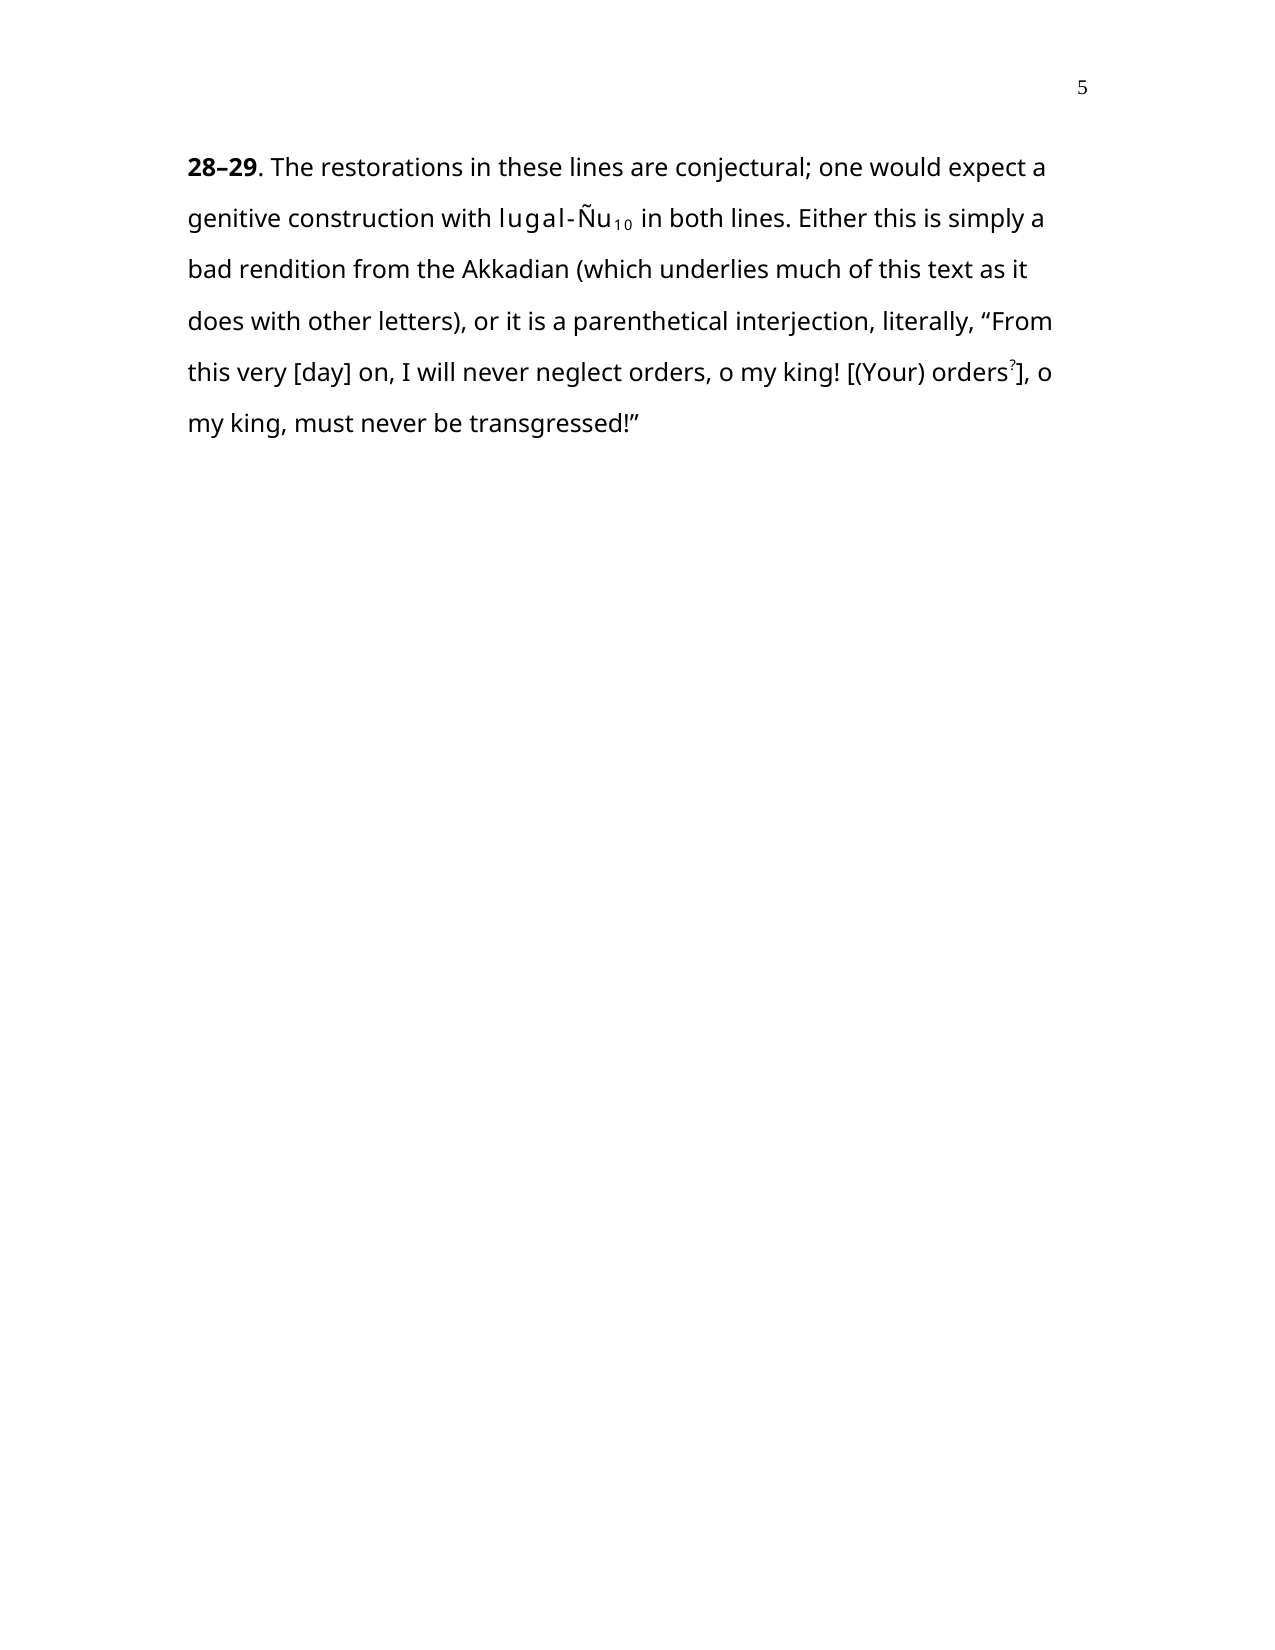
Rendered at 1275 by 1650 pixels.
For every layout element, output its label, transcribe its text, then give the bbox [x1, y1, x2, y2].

text 28–29. The restorations in these lines are conjectural; one would expect a genitive construction with lugal-Ñu10 in both lines. Either this is simply a bad rendition from the Akkadian (which underlies much of this text as it does with other letters), or it is a parenthetical interjection, literally, “From this very [day] on, I will never neglect orders, o my king! [(Your) orders?], o my king, must never be transgressed!” [187, 150, 1087, 439]
